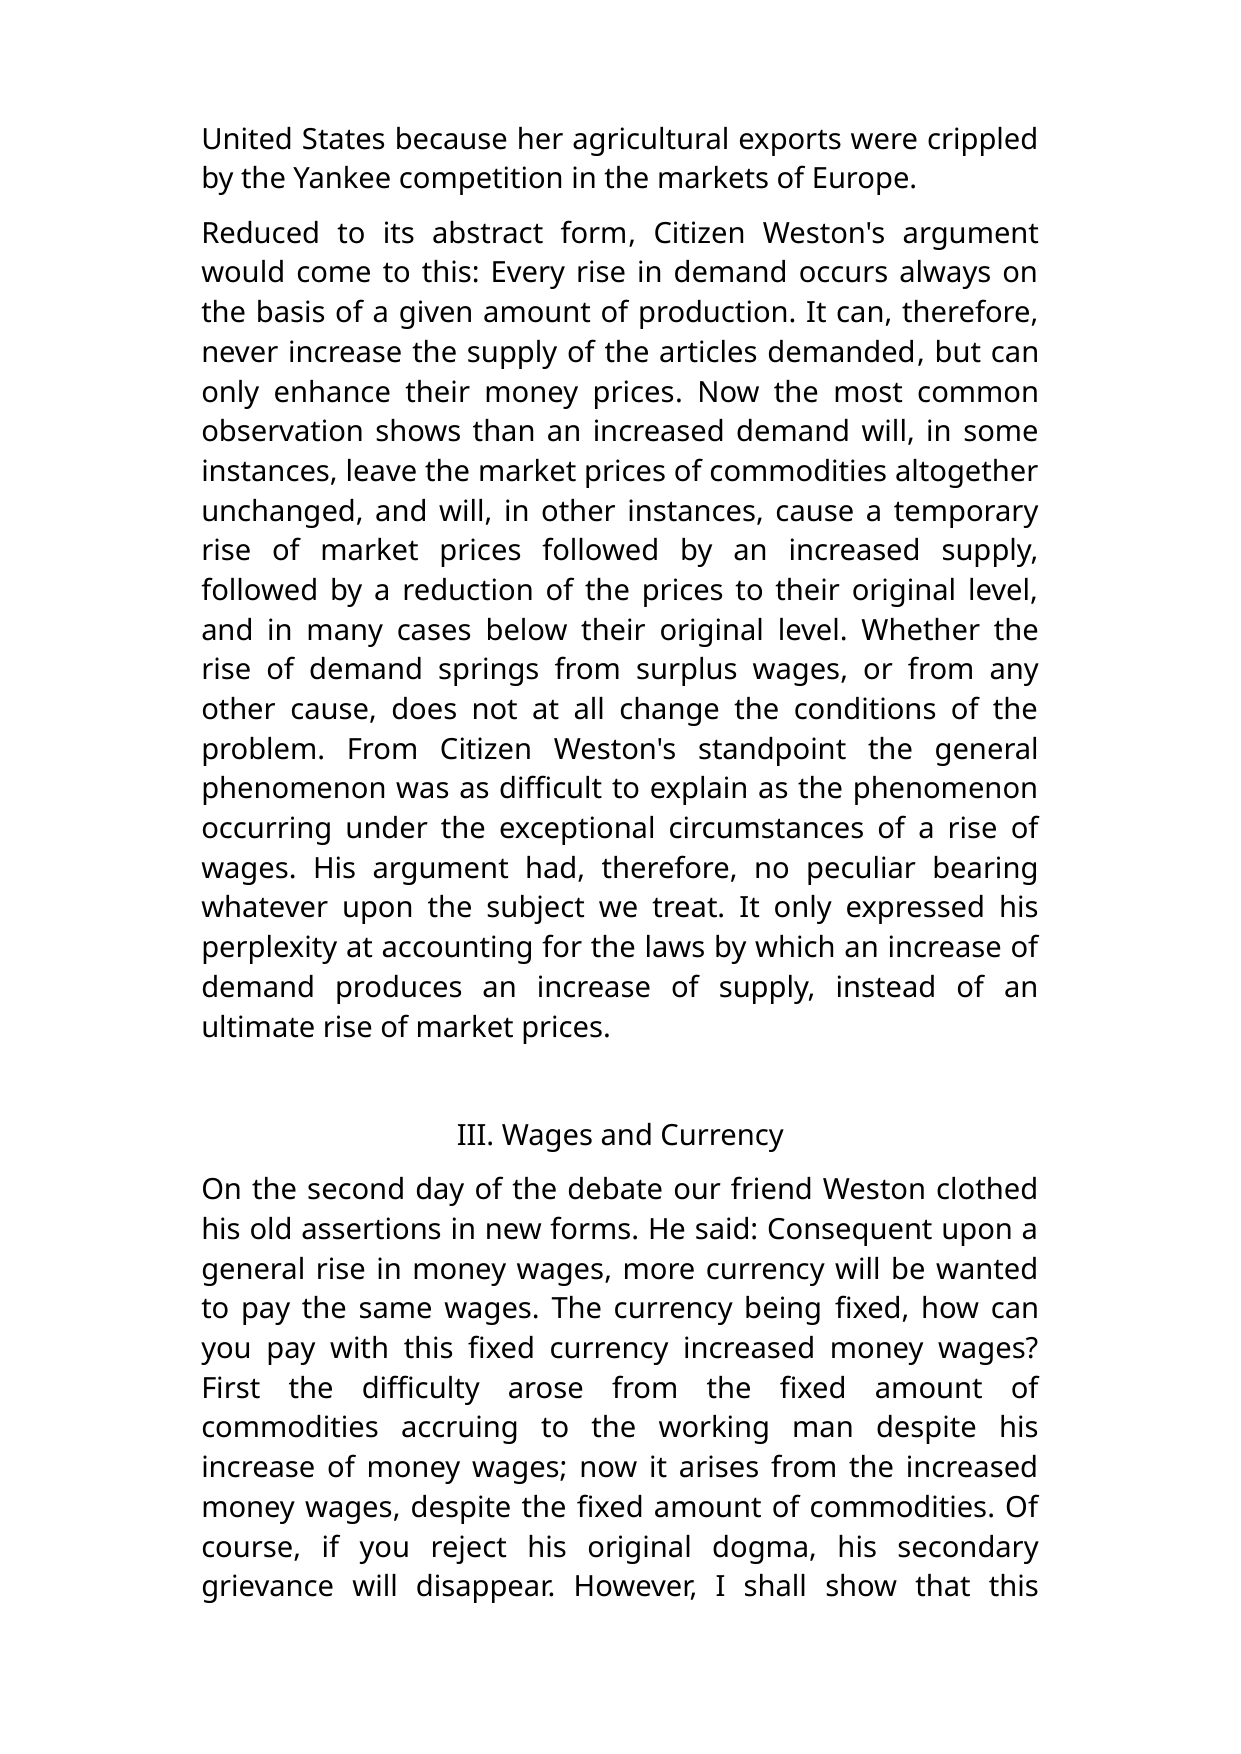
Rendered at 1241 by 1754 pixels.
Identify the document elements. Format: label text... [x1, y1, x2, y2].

text III. Wages and Currency [201, 1114, 1039, 1154]
text Reduced to its abstract form, Citizen Weston's argument would come to this: Every rise in demand occurs always on the basis of a given amount of production. It can, therefore, never increase the supply of the articles demanded, but can only enhance their money prices. Now the most common observation shows than an increased demand will, in some instances, leave the market prices of commodities altogether unchanged, and will, in other instances, cause a temporary rise of market prices followed by an increased supply, followed by a reduction of the prices to their original level, and in many cases below their original level. Whether the rise of demand springs from surplus wages, or from any other cause, does not at all change the conditions of the problem. From Citizen Weston's standpoint the general phenomenon was as difficult to explain as the phenomenon occurring under the exceptional circumstances of a rise of wages. His argument had, therefore, no peculiar bearing whatever upon the subject we treat. It only expressed his perplexity at accounting for the laws by which an increase of demand produces an increase of supply, instead of an ultimate rise of market prices. [201, 212, 1039, 1046]
text On the second day of the debate our friend Weston clothed his old assertions in new forms. He said: Consequent upon a general rise in money wages, more currency will be wanted to pay the same wages. The currency being fixed, how can you pay with this fixed currency increased money wages? First the difficulty arose from the fixed amount of commodities accruing to the working man despite his increase of money wages; now it arises from the increased money wages, despite the fixed amount of commodities. Of course, if you reject his original dogma, his secondary grievance will disappear. However, I shall show that this [201, 1169, 1039, 1605]
text United States because her agricultural exports were crippled by the Yankee competition in the markets of Europe. [201, 118, 1039, 197]
